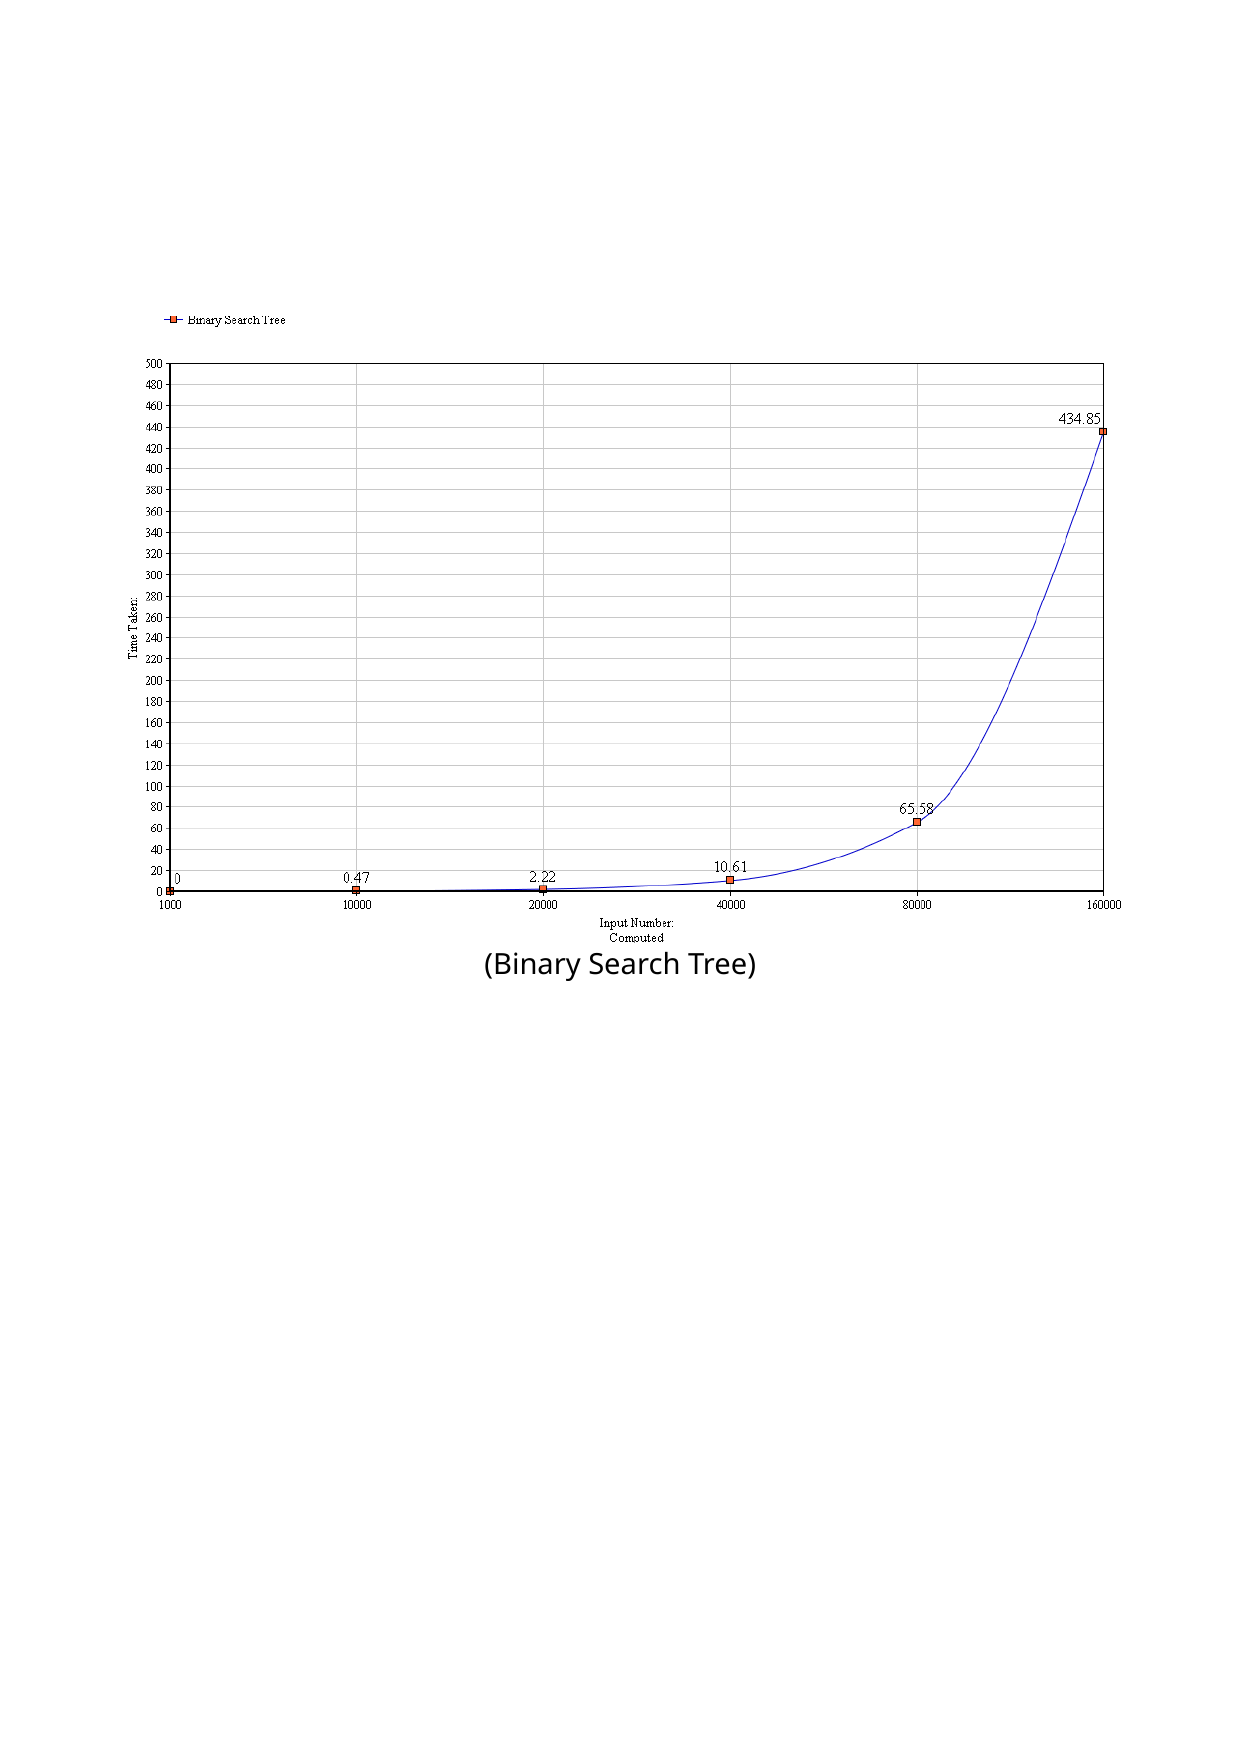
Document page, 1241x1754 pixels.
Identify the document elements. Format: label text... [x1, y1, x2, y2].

picture [118, 316, 1123, 943]
text (Binary Search Tree) [118, 943, 1122, 983]
